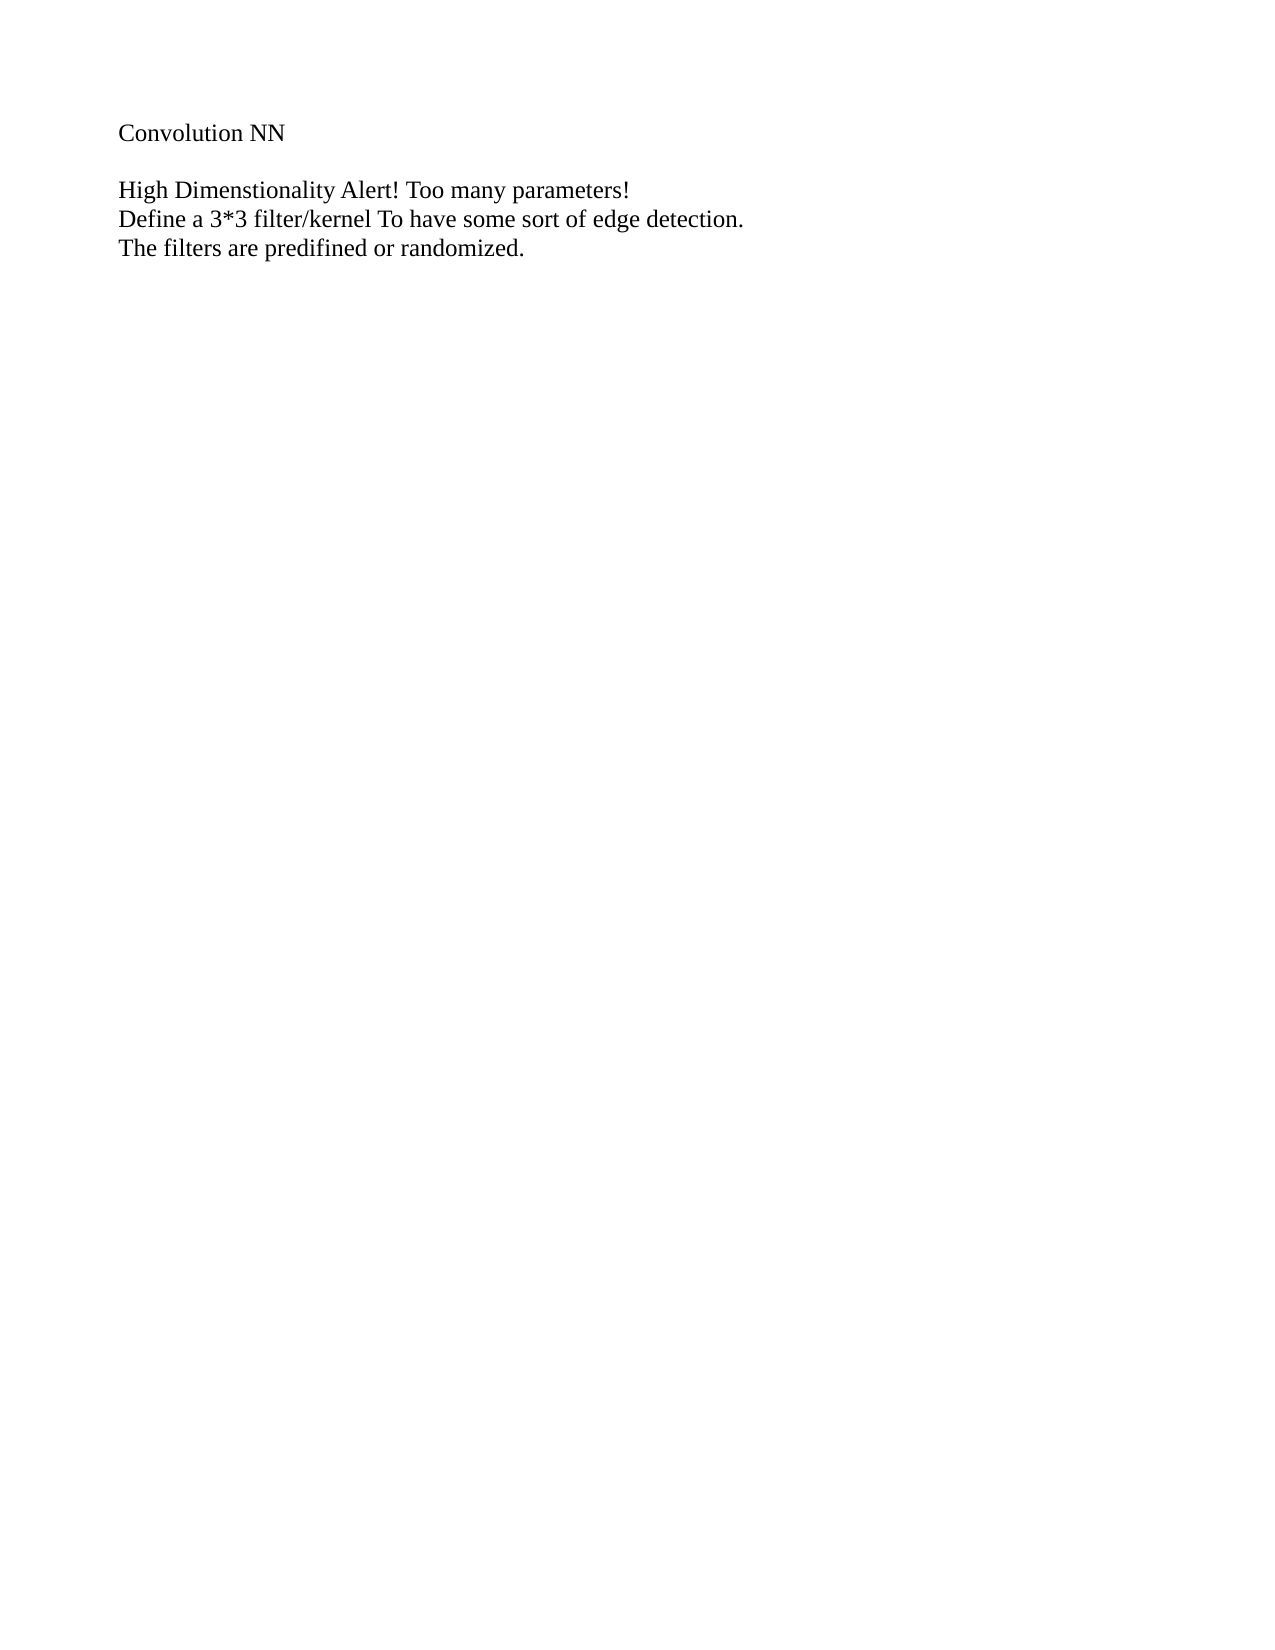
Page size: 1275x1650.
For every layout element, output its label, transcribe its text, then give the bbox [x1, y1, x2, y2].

text The filters are predifined or randomized. [118, 233, 1157, 262]
text Define a 3*3 filter/kernel To have some sort of edge detection. [118, 204, 1157, 233]
text Convolution NN [118, 118, 1157, 147]
text High Dimenstionality Alert! Too many parameters! [118, 176, 1157, 204]
